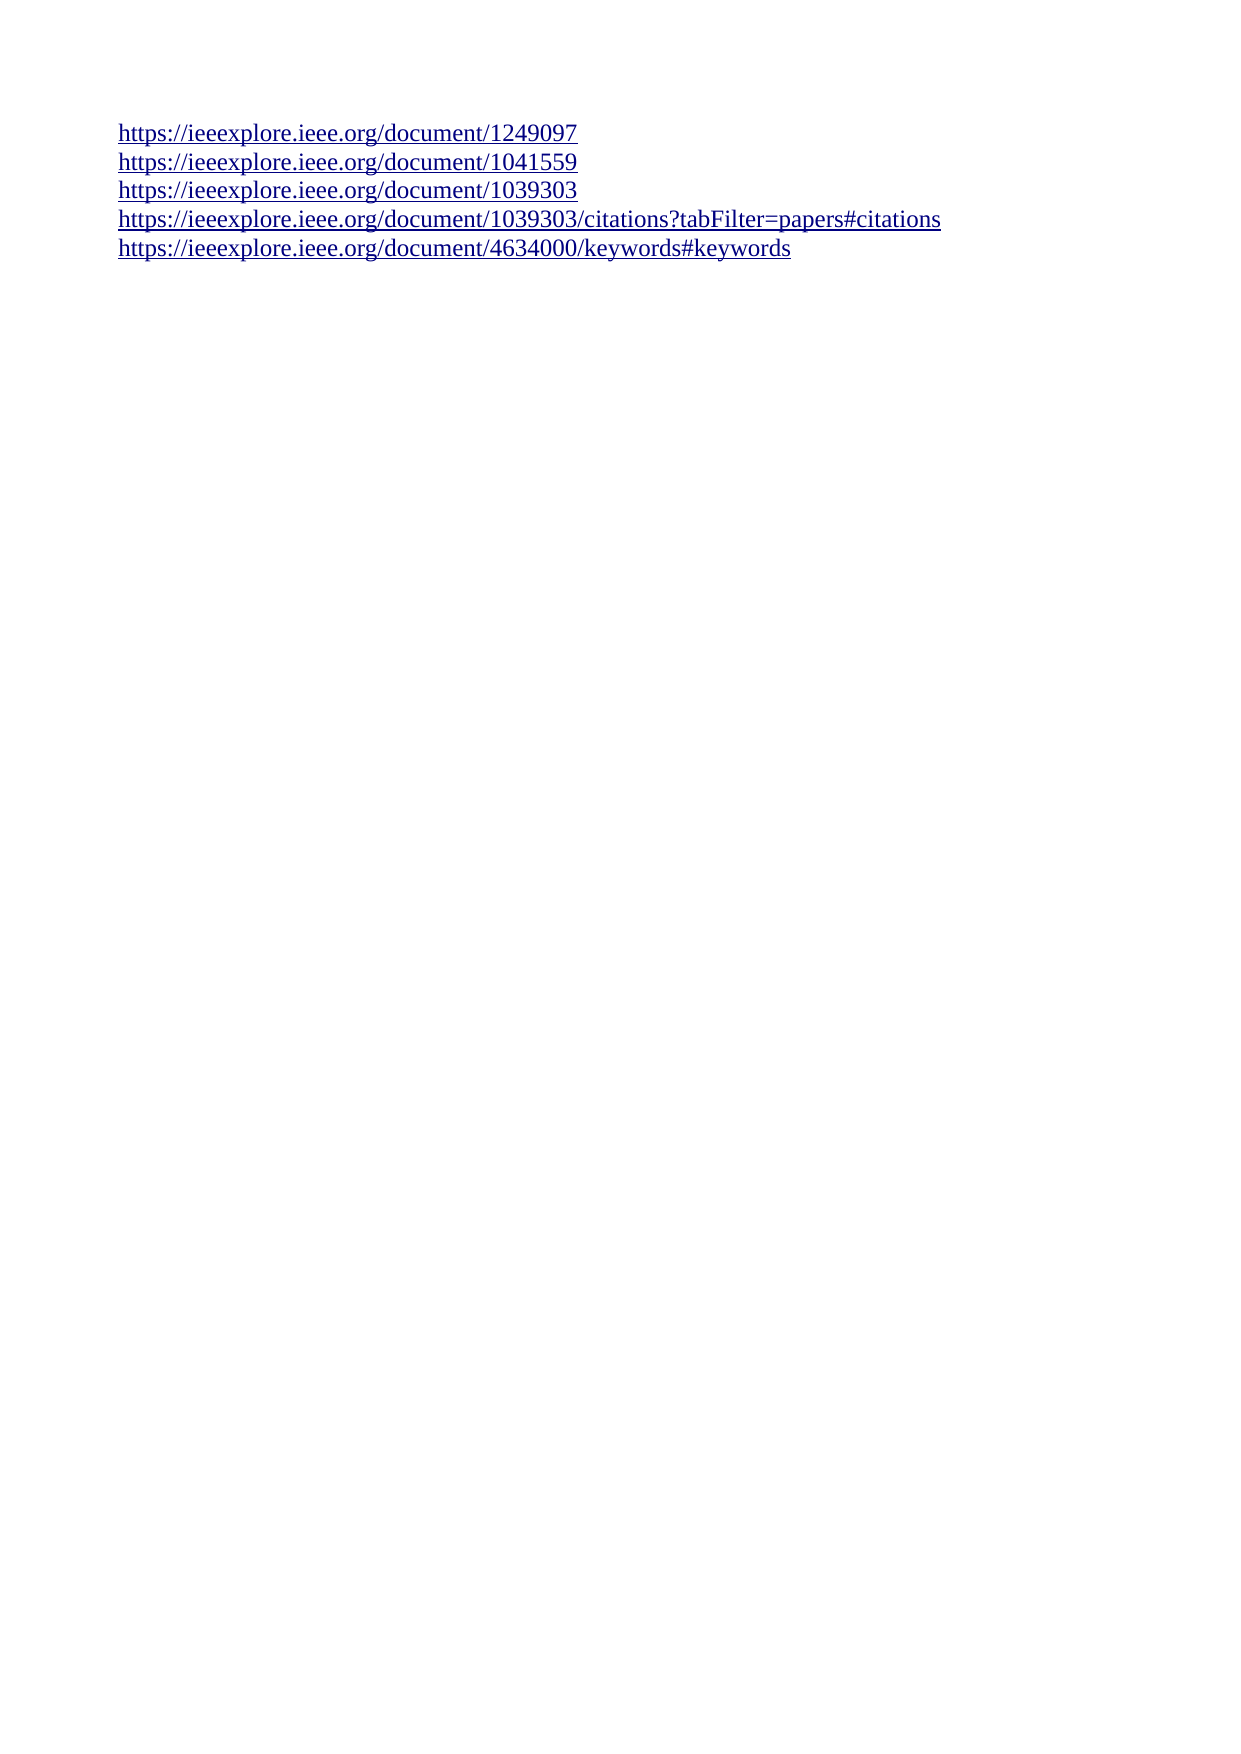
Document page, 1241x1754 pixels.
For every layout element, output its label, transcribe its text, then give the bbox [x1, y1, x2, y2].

text https://ieeexplore.ieee.org/document/4634000/keywords#keywords [118, 233, 1122, 262]
text https://ieeexplore.ieee.org/document/1039303 [118, 176, 1122, 204]
text https://ieeexplore.ieee.org/document/1041559 [118, 147, 1122, 176]
text https://ieeexplore.ieee.org/document/1039303/citations?tabFilter=papers#citations [118, 204, 1122, 233]
text https://ieeexplore.ieee.org/document/1249097 [118, 118, 1122, 147]
